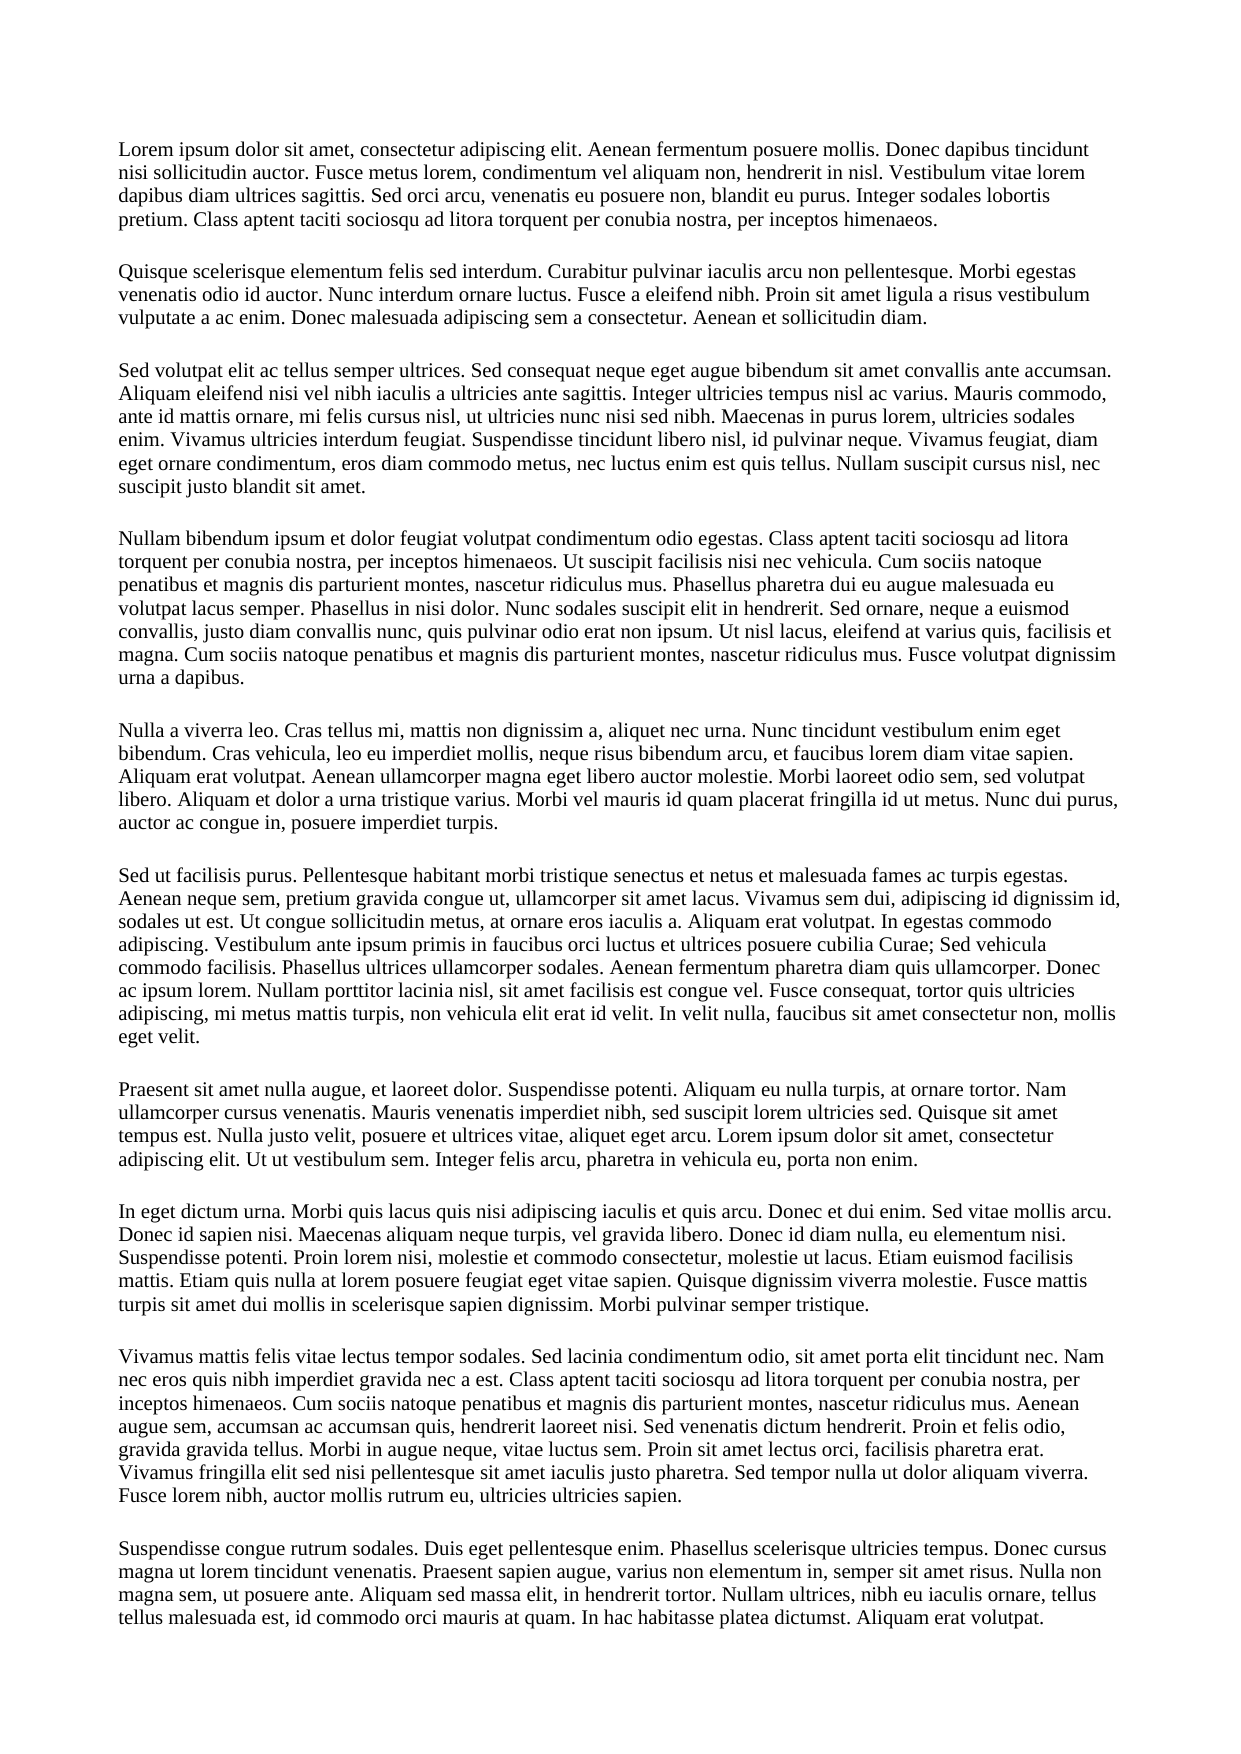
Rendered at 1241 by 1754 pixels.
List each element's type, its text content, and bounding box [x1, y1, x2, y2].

text Nulla a viverra leo. Cras tellus mi, mattis non dignissim a, aliquet nec urna. Nunc tincidunt vestibulum enim eget bibendum. Cras vehicula, leo eu imperdiet mollis, neque risus bibendum arcu, et faucibus lorem diam vitae sapien. Aliquam erat volutpat. Aenean ullamcorper magna eget libero auctor molestie. Morbi laoreet odio sem, sed volutpat libero. Aliquam et dolor a urna tristique varius. Morbi vel mauris id quam placerat fringilla id ut metus. Nunc dui purus, auctor ac congue in, posuere imperdiet turpis. [118, 718, 1122, 834]
text Sed volutpat elit ac tellus semper ultrices. Sed consequat neque eget augue bibendum sit amet convallis ante accumsan. Aliquam eleifend nisi vel nibh iaculis a ultricies ante sagittis. Integer ultricies tempus nisl ac varius. Mauris commodo, ante id mattis ornare, mi felis cursus nisl, ut ultricies nunc nisi sed nibh. Maecenas in purus lorem, ultricies sodales enim. Vivamus ultricies interdum feugiat. Suspendisse tincidunt libero nisl, id pulvinar neque. Vivamus feugiat, diam eget ornare condimentum, eros diam commodo metus, nec luctus enim est quis tellus. Nullam suscipit cursus nisl, nec suscipit justo blandit sit amet. [118, 359, 1122, 498]
text Vivamus mattis felis vitae lectus tempor sodales. Sed lacinia condimentum odio, sit amet porta elit tincidunt nec. Nam nec eros quis nibh imperdiet gravida nec a est. Class aptent taciti sociosqu ad litora torquent per conubia nostra, per inceptos himenaeos. Cum sociis natoque penatibus et magnis dis parturient montes, nascetur ridiculus mus. Aenean augue sem, accumsan ac accumsan quis, hendrerit laoreet nisi. Sed venenatis dictum hendrerit. Proin et felis odio, gravida gravida tellus. Morbi in augue neque, vitae luctus sem. Proin sit amet lectus orci, facilisis pharetra erat. Vivamus fringilla elit sed nisi pellentesque sit amet iaculis justo pharetra. Sed tempor nulla ut dolor aliquam viverra. Fusce lorem nibh, auctor mollis rutrum eu, ultricies ultricies sapien. [118, 1345, 1122, 1507]
text In eget dictum urna. Morbi quis lacus quis nisi adipiscing iaculis et quis arcu. Donec et dui enim. Sed vitae mollis arcu. Donec id sapien nisi. Maecenas aliquam neque turpis, vel gravida libero. Donec id diam nulla, eu elementum nisi. Suspendisse potenti. Proin lorem nisi, molestie et commodo consectetur, molestie ut lacus. Etiam euismod facilisis mattis. Etiam quis nulla at lorem posuere feugiat eget vitae sapien. Quisque dignissim viverra molestie. Fusce mattis turpis sit amet dui mollis in scelerisque sapien dignissim. Morbi pulvinar semper tristique. [118, 1200, 1122, 1316]
text Praesent sit amet nulla augue, et laoreet dolor. Suspendisse potenti. Aliquam eu nulla turpis, at ornare tortor. Nam ullamcorper cursus venenatis. Mauris venenatis imperdiet nibh, sed suscipit lorem ultricies sed. Quisque sit amet tempus est. Nulla justo velit, posuere et ultrices vitae, aliquet eget arcu. Lorem ipsum dolor sit amet, consectetur adipiscing elit. Ut ut vestibulum sem. Integer felis arcu, pharetra in vehicula eu, porta non enim. [118, 1078, 1122, 1171]
text Nullam bibendum ipsum et dolor feugiat volutpat condimentum odio egestas. Class aptent taciti sociosqu ad litora torquent per conubia nostra, per inceptos himenaeos. Ut suscipit facilisis nisi nec vehicula. Cum sociis natoque penatibus et magnis dis parturient montes, nascetur ridiculus mus. Phasellus pharetra dui eu augue malesuada eu volutpat lacus semper. Phasellus in nisi dolor. Nunc sodales suscipit elit in hendrerit. Sed ornare, neque a euismod convallis, justo diam convallis nunc, quis pulvinar odio erat non ipsum. Ut nisl lacus, eleifend at varius quis, facilisis et magna. Cum sociis natoque penatibus et magnis dis parturient montes, nascetur ridiculus mus. Fusce volutpat dignissim urna a dapibus. [118, 527, 1122, 689]
text Sed ut facilisis purus. Pellentesque habitant morbi tristique senectus et netus et malesuada fames ac turpis egestas. Aenean neque sem, pretium gravida congue ut, ullamcorper sit amet lacus. Vivamus sem dui, adipiscing id dignissim id, sodales ut est. Ut congue sollicitudin metus, at ornare eros iaculis a. Aliquam erat volutpat. In egestas commodo adipiscing. Vestibulum ante ipsum primis in faucibus orci luctus et ultrices posuere cubilia Curae; Sed vehicula commodo facilisis. Phasellus ultrices ullamcorper sodales. Aenean fermentum pharetra diam quis ullamcorper. Donec ac ipsum lorem. Nullam porttitor lacinia nisl, sit amet facilisis est congue vel. Fusce consequat, tortor quis ultricies adipiscing, mi metus mattis turpis, non vehicula elit erat id velit. In velit nulla, faucibus sit amet consectetur non, mollis eget velit. [118, 863, 1122, 1048]
text Quisque scelerisque elementum felis sed interdum. Curabitur pulvinar iaculis arcu non pellentesque. Morbi egestas venenatis odio id auctor. Nunc interdum ornare luctus. Fusce a eleifend nibh. Proin sit amet ligula a risus vestibulum vulputate a ac enim. Donec malesuada adipiscing sem a consectetur. Aenean et sollicitudin diam. [118, 260, 1122, 329]
text Suspendisse congue rutrum sodales. Duis eget pellentesque enim. Phasellus scelerisque ultricies tempus. Donec cursus magna ut lorem tincidunt venenatis. Praesent sapien augue, varius non elementum in, semper sit amet risus. Nulla non magna sem, ut posuere ante. Aliquam sed massa elit, in hendrerit tortor. Nullam ultrices, nibh eu iaculis ornare, tellus tellus malesuada est, id commodo orci mauris at quam. In hac habitasse platea dictumst. Aliquam erat volutpat. [118, 1536, 1122, 1629]
text Lorem ipsum dolor sit amet, consectetur adipiscing elit. Aenean fermentum posuere mollis. Donec dapibus tincidunt nisi sollicitudin auctor. Fusce metus lorem, condimentum vel aliquam non, hendrerit in nisl. Vestibulum vitae lorem dapibus diam ultrices sagittis. Sed orci arcu, venenatis eu posuere non, blandit eu purus. Integer sodales lobortis pretium. Class aptent taciti sociosqu ad litora torquent per conubia nostra, per inceptos himenaeos. [118, 138, 1122, 231]
